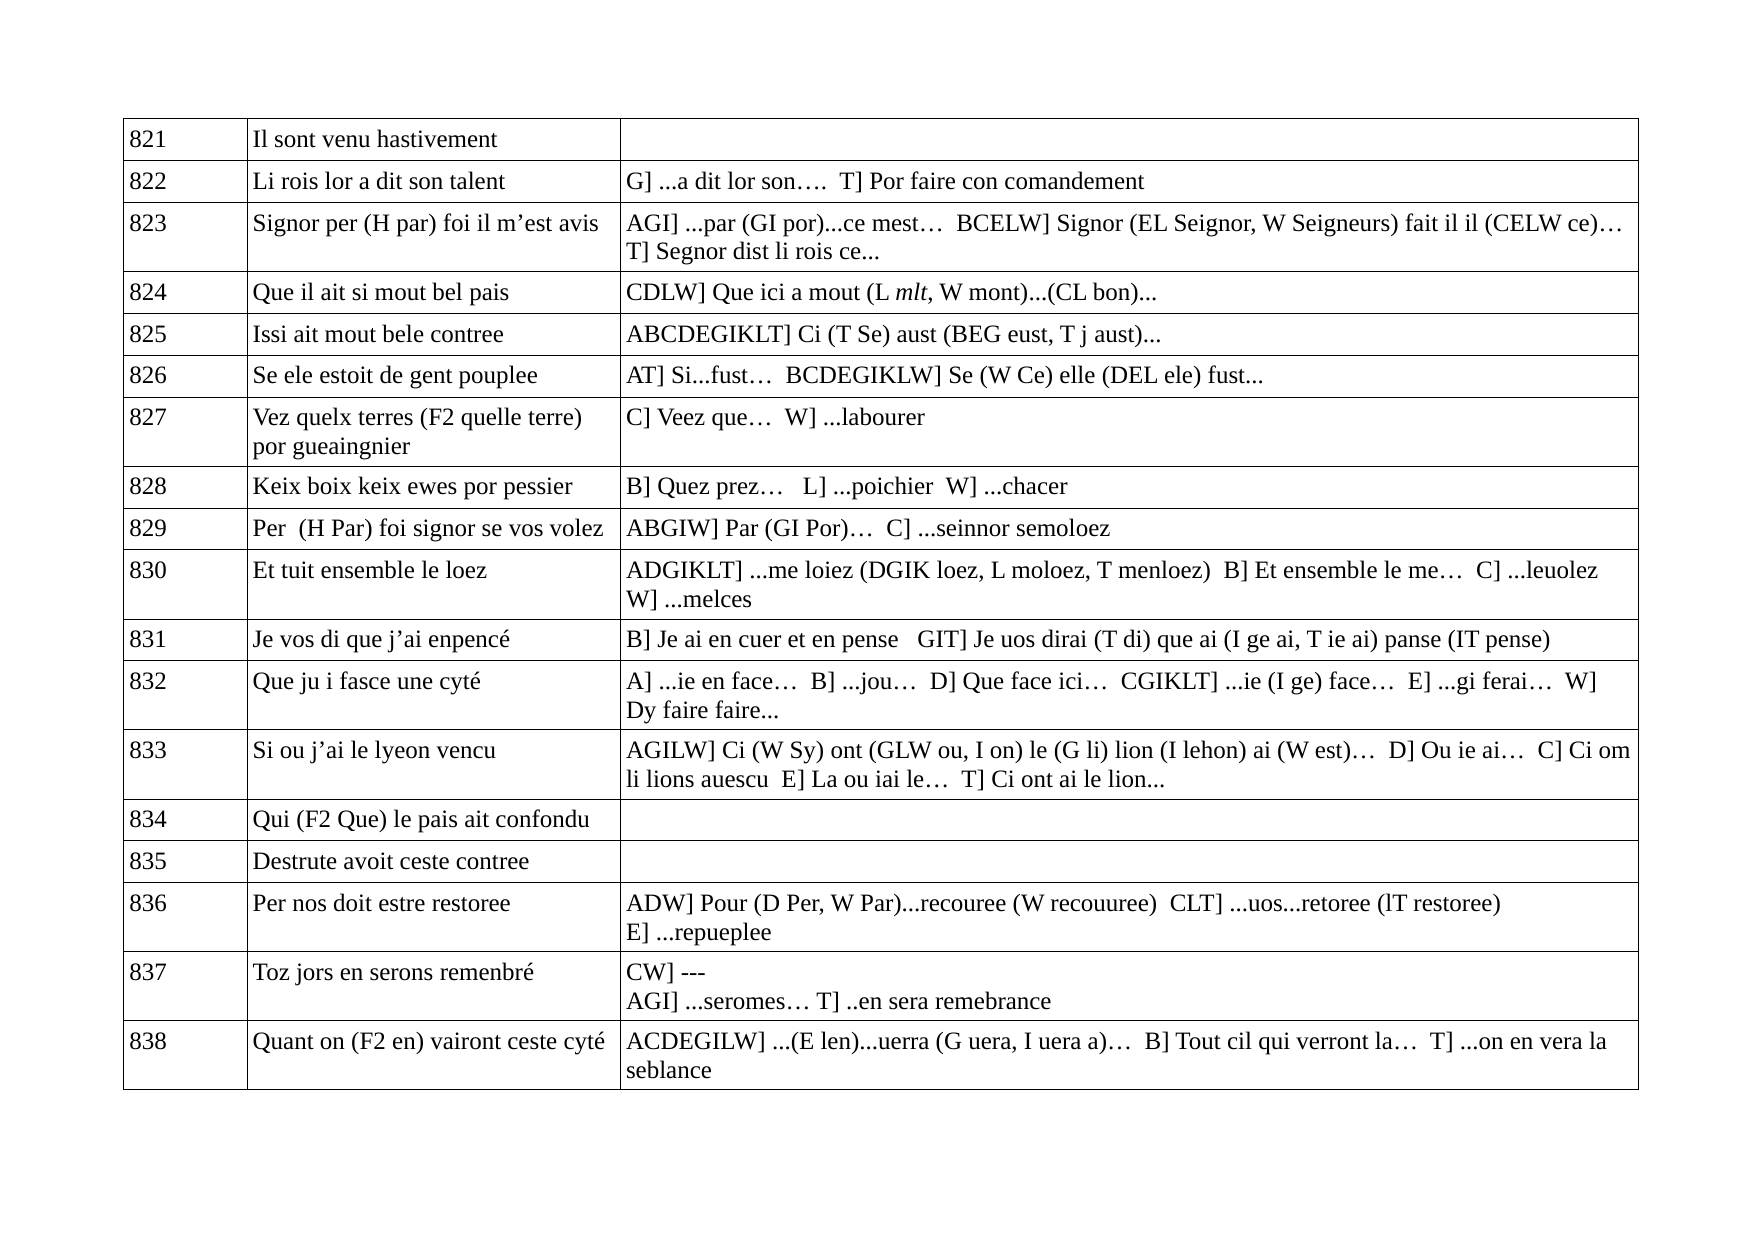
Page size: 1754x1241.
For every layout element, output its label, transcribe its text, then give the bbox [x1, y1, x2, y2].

table_cell 826 [124, 356, 247, 397]
table_cell 832 [124, 661, 247, 729]
table_cell [621, 841, 1638, 882]
table_cell ADW] Pour (D Per, W Par)...recouree (W recouuree) CLT] ...uos...retoree (lT restoree) E] ...repueplee [621, 883, 1638, 951]
table_cell Se ele estoit de gent pouplee [248, 356, 620, 397]
table_cell [621, 119, 1638, 160]
table_cell [621, 800, 1638, 840]
table_cell Signor per (H par) foi il m’est avis [248, 203, 620, 271]
table_cell Je vos di que j’ai enpencé [248, 620, 620, 660]
table_cell AGI] ...par (GI por)...ce mest… BCELW] Signor (EL Seignor, W Seigneurs) fait il il (CELW ce)… T] Segnor dist li rois ce... [621, 203, 1638, 271]
table_cell CDLW] Que ici a mout (L mlt, W mont)...(CL bon)... [621, 272, 1638, 313]
table_cell C] Veez que… W] ...labourer [621, 398, 1638, 466]
table_cell AT] Si...fust… BCDEGIKLW] Se (W Ce) elle (DEL ele) fust... [621, 356, 1638, 397]
table_cell 825 [124, 314, 247, 355]
table_cell Per nos doit estre restoree [248, 883, 620, 951]
table_cell 836 [124, 883, 247, 951]
table_cell 828 [124, 467, 247, 507]
table_cell Li rois lor a dit son talent [248, 161, 620, 202]
table_cell 834 [124, 800, 247, 840]
table_cell Vez quelx terres (F2 quelle terre) por gueaingnier [248, 398, 620, 466]
table_cell Il sont venu hastivement [248, 119, 620, 160]
table_cell CW] --- AGI] ...seromes… T] ..en sera remebrance [621, 952, 1638, 1020]
table_cell Et tuit ensemble le loez [248, 550, 620, 618]
table_cell Destrute avoit ceste contree [248, 841, 620, 882]
table_cell ABCDEGIKLT] Ci (T Se) aust (BEG eust, T j aust)... [621, 314, 1638, 355]
table_cell 835 [124, 841, 247, 882]
table_cell ACDEGILW] ...(E len)...uerra (G uera, I uera a)… B] Tout cil qui verront la… T] ...on en vera la seblance [621, 1021, 1638, 1089]
table_cell Si ou j’ai le lyeon vencu [248, 730, 620, 798]
table_cell Que il ait si mout bel pais [248, 272, 620, 313]
table_cell 827 [124, 398, 247, 466]
table_cell 838 [124, 1021, 247, 1089]
table_cell B] Quez prez… L] ...poichier W] ...chacer [621, 467, 1638, 507]
table_cell Quant on (F2 en) vairont ceste cyté [248, 1021, 620, 1089]
table_cell Que ju i fasce une cyté [248, 661, 620, 729]
table_cell Toz jors en serons remenbré [248, 952, 620, 1020]
table_cell G] ...a dit lor son…. T] Por faire con comandement [621, 161, 1638, 202]
table_cell Keix boix keix ewes por pessier [248, 467, 620, 507]
table_cell Per (H Par) foi signor se vos volez [248, 509, 620, 549]
table_cell 821 [124, 119, 247, 160]
table_cell A] ...ie en face… B] ...jou… D] Que face ici… CGIKLT] ...ie (I ge) face… E] ...gi ferai… W] Dy faire faire... [621, 661, 1638, 729]
table_cell 823 [124, 203, 247, 271]
table_cell Qui (F2 Que) le pais ait confondu [248, 800, 620, 840]
table_cell 831 [124, 620, 247, 660]
table_cell 824 [124, 272, 247, 313]
table_cell ADGIKLT] ...me loiez (DGIK loez, L moloez, T menloez) B] Et ensemble le me… C] ...leuolez W] ...melces [621, 550, 1638, 618]
table_cell 833 [124, 730, 247, 798]
table_cell Issi ait mout bele contree [248, 314, 620, 355]
table_cell ABGIW] Par (GI Por)… C] ...seinnor semoloez [621, 509, 1638, 549]
table_cell 830 [124, 550, 247, 618]
table_cell AGILW] Ci (W Sy) ont (GLW ou, I on) le (G li) lion (I lehon) ai (W est)… D] Ou ie ai… C] Ci om li lions auescu E] La ou iai le… T] Ci ont ai le lion... [621, 730, 1638, 798]
table_cell 822 [124, 161, 247, 202]
table_cell B] Je ai en cuer et en pense GIT] Je uos dirai (T di) que ai (I ge ai, T ie ai) panse (IT pense) [621, 620, 1638, 660]
table_cell 837 [124, 952, 247, 1020]
table_cell 829 [124, 509, 247, 549]
